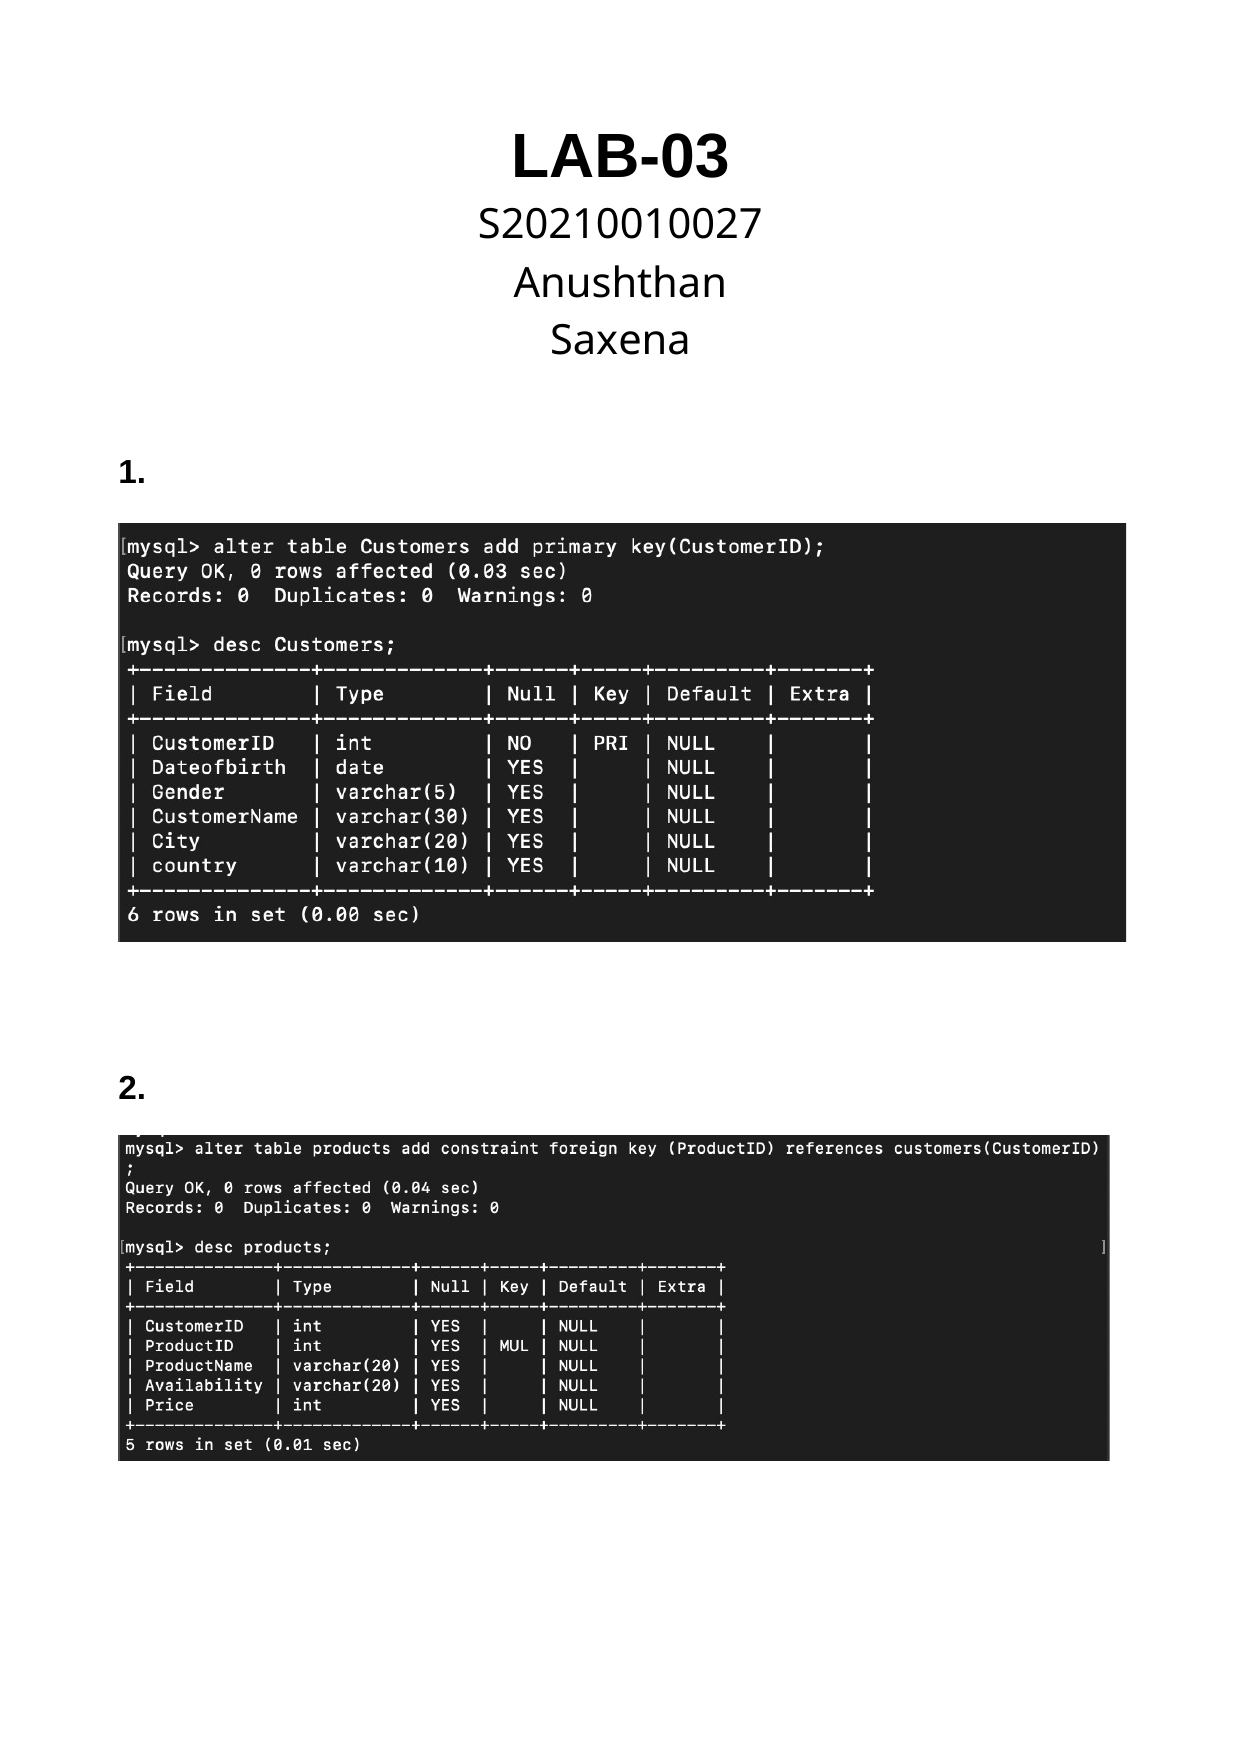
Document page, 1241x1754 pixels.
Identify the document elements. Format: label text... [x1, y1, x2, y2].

text 2. [118, 1068, 1134, 1106]
text 1. [118, 452, 1134, 490]
text Anushthan Saxena [443, 253, 797, 367]
picture [118, 523, 1127, 942]
picture [118, 1135, 1110, 1461]
text S20210010027 [443, 194, 797, 251]
title LAB-03 [443, 119, 797, 191]
